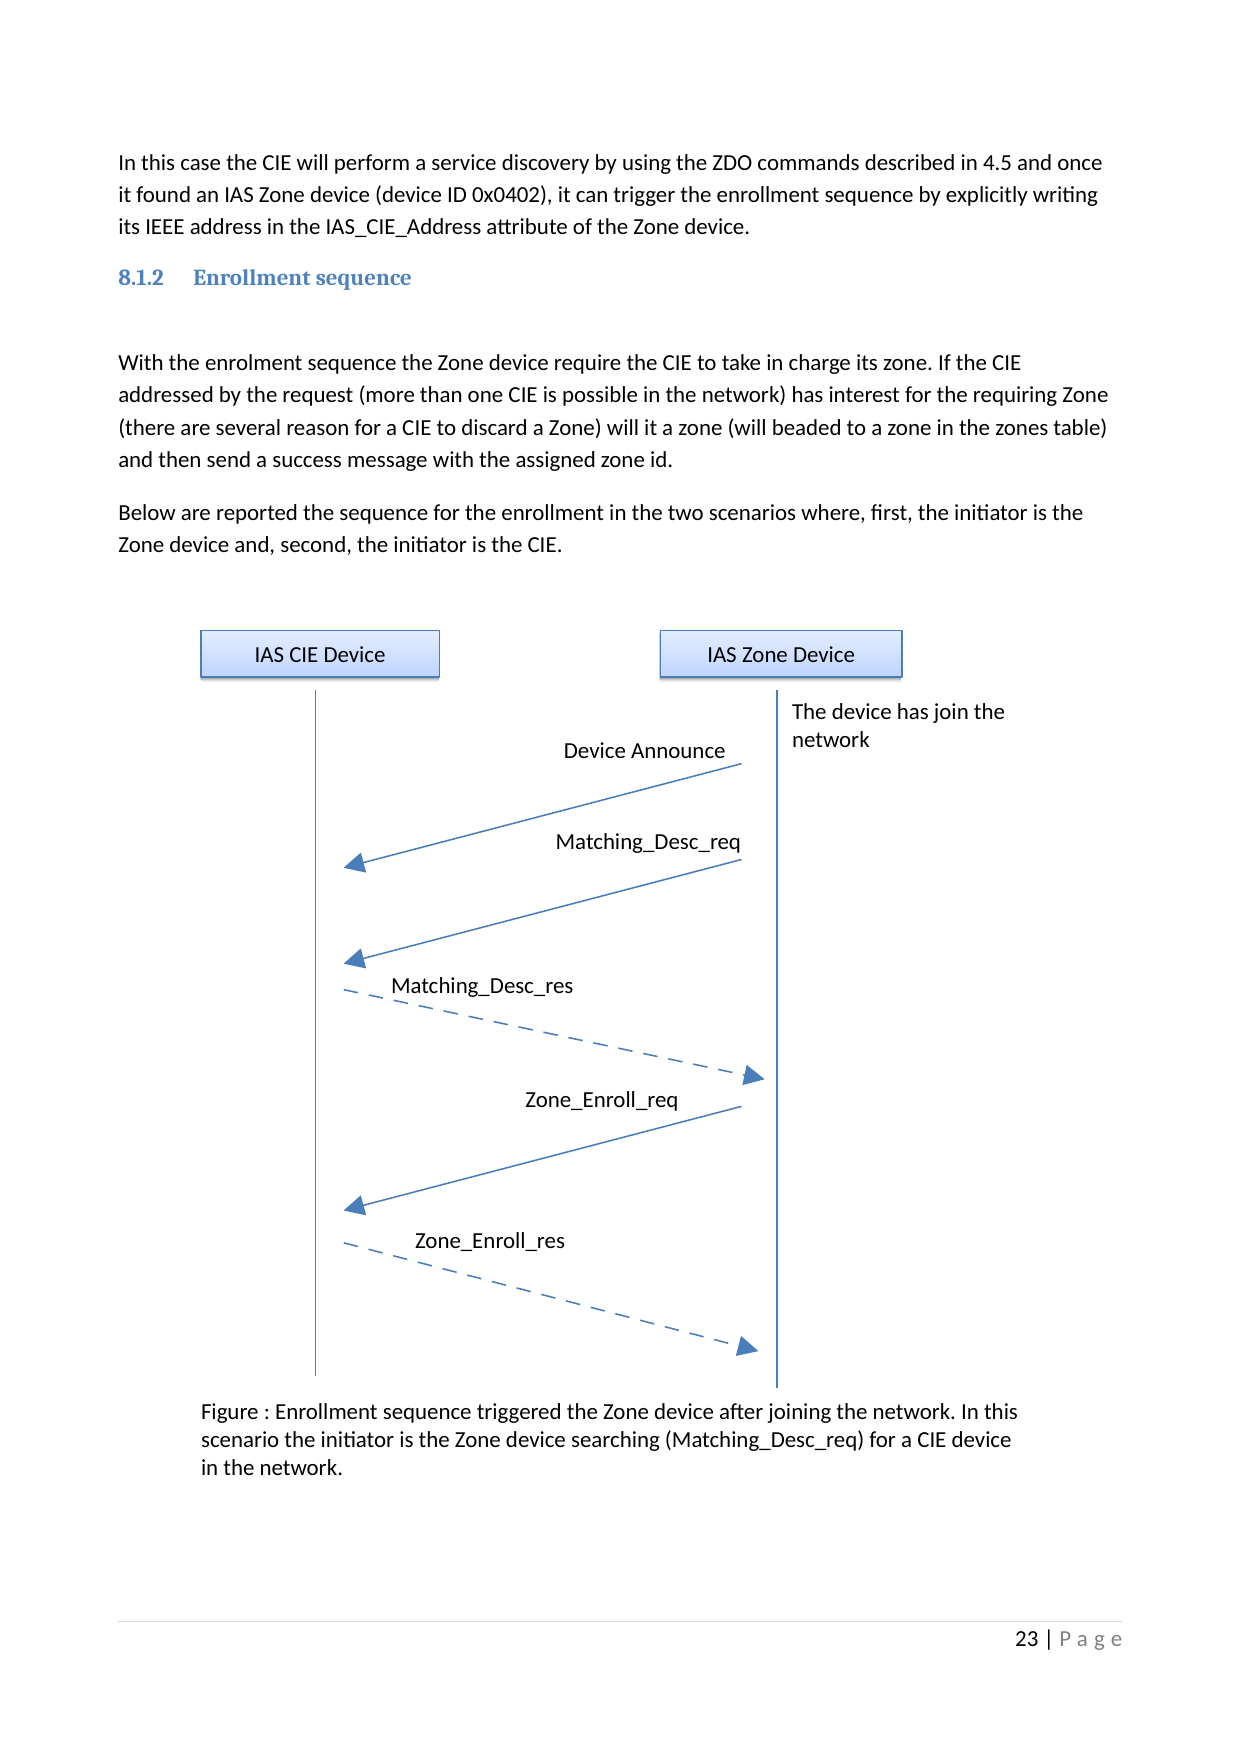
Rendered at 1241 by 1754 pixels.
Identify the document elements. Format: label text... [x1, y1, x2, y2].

text Below are reported the sequence for the enrollment in the two scenarios where, first, the initiator is the Zone device and, second, the initiator is the CIE. [118, 498, 1122, 558]
text With the enrolment sequence the Zone device require the CIE to take in charge its zone. If the CIE addressed by the request (more than one CIE is possible in the network) has interest for the requiring Zone (there are several reason for a CIE to discard a Zone) will it a zone (will beaded to a zone in the zones table) and then send a success message with the assigned zone id. [118, 348, 1122, 473]
text In this case the CIE will perform a service discovery by using the ZDO commands described in 4.5 and once it found an IAS Zone device (device ID 0x0402), it can trigger the enrollment sequence by explicitly writing its IEEE address in the IAS_CIE_Address attribute of the Zone device. [118, 148, 1122, 240]
subtitle Enrollment sequence [118, 265, 1122, 291]
